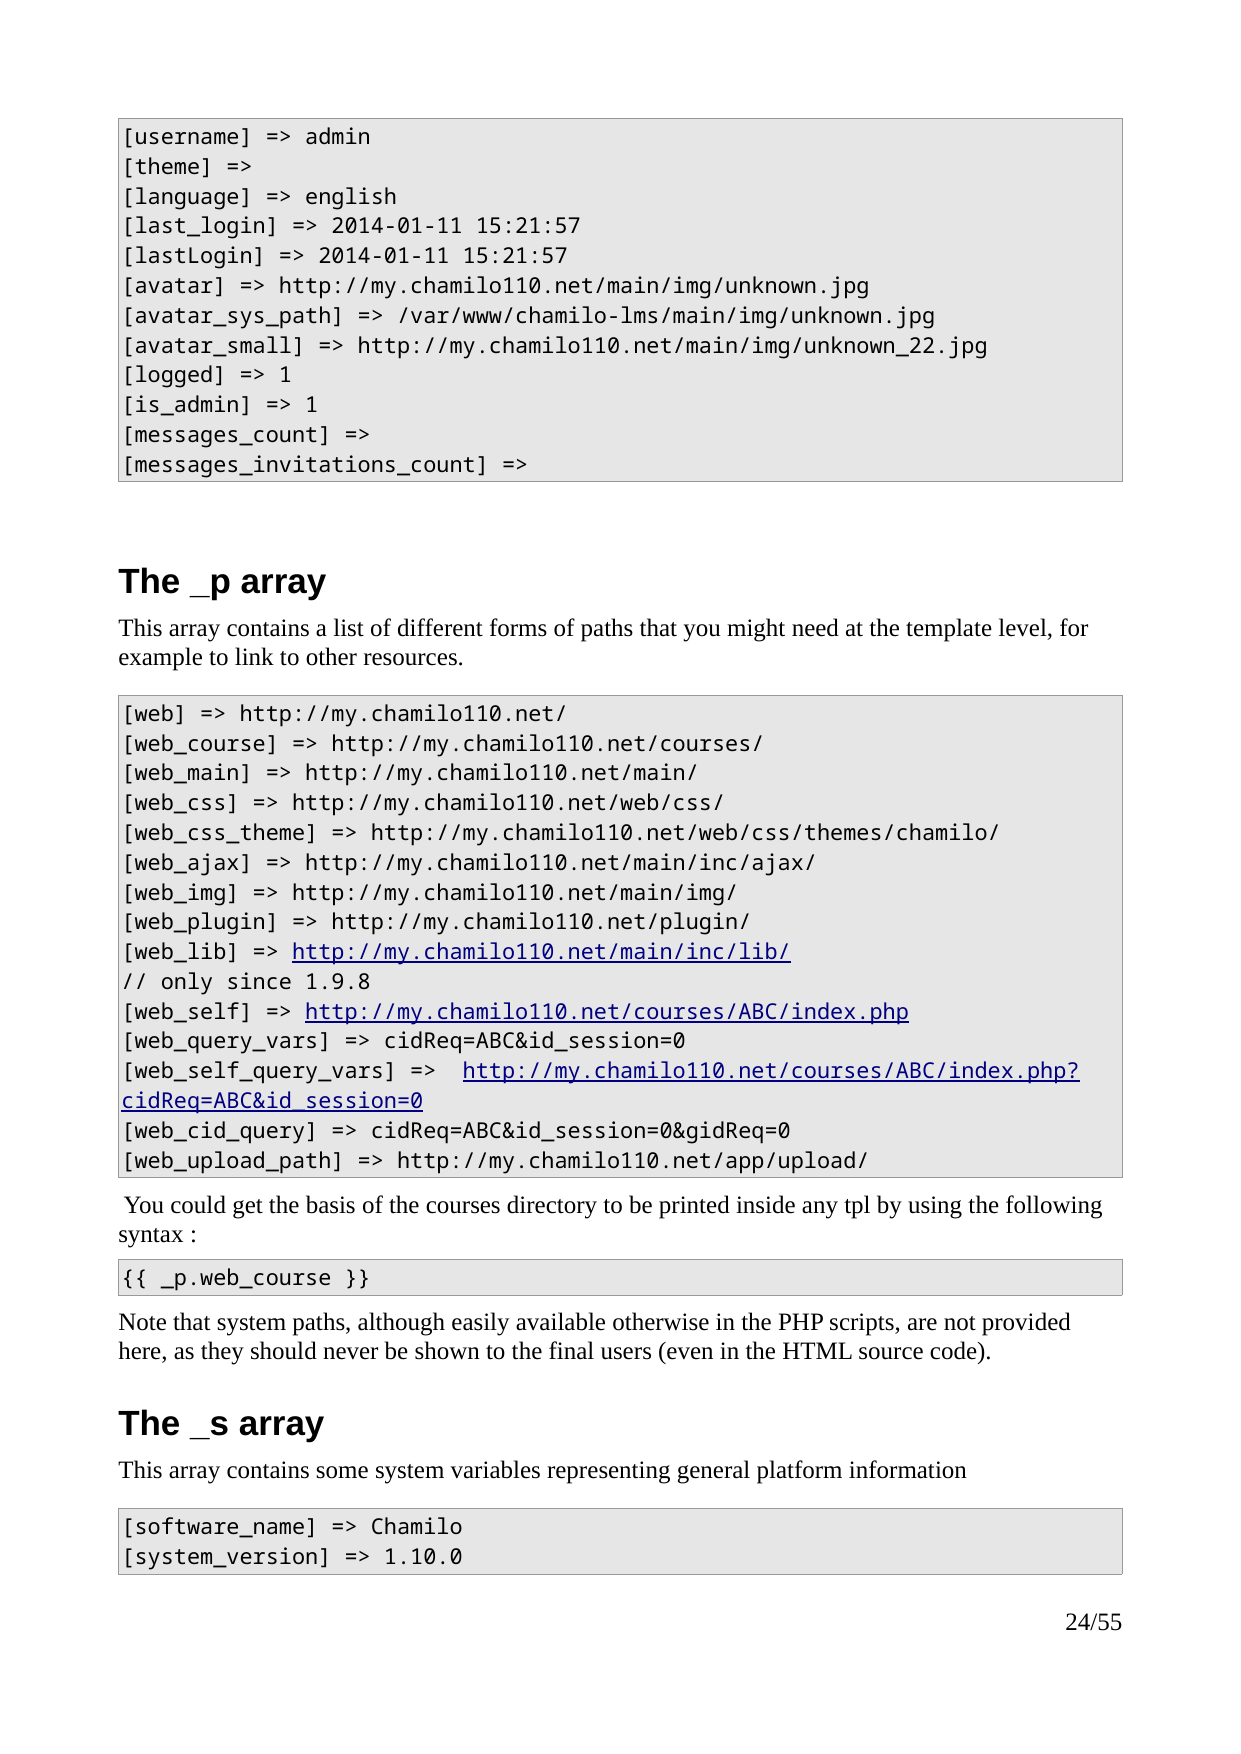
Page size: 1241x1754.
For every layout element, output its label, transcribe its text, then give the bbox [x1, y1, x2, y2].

text This array contains some system variables representing general platform information [118, 1455, 1122, 1484]
text [software_name] => Chamilo [system_version] => 1.10.0 [119, 1509, 1122, 1574]
text You could get the basis of the courses directory to be printed inside any tpl by using the following syntax : [118, 1190, 1122, 1247]
text Note that system paths, although easily available otherwise in the PHP scripts, are not provided here, as they should never be shown to the final users (even in the HTML source code). [118, 1307, 1122, 1365]
subtitle The _p array [118, 560, 1122, 601]
text This array contains a list of different forms of paths that you might need at the template level, for example to link to other resources. [118, 613, 1122, 671]
text [web] => http://my.chamilo110.net/ [web_course] => http://my.chamilo110.net/courses/ [web_main] => http://my.chamilo110.net/main/ [web_css] => http://my.chamilo110.net/web/css/ [web_css_theme] => http://my.chamilo110.net/web/css/themes/chamilo/ [web_ajax] => http://my.chamilo110.net/main/inc/ajax/ [web_img] => http://my.chamilo110.net/main/img/ [web_plugin] => http://my.chamilo110.net/plugin/ [web_lib] => http://my.chamilo110.net/main/inc/lib/ // only since 1.9.8 [web_self] => http://my.chamilo110.net/courses/ABC/index.php [web_query_vars] => cidReq=ABC&id_session=0 [web_self_query_vars] => http://my.chamilo110.net/courses/ABC/index.php?cidReq=ABC&id_session=0 [web_cid_query] => cidReq=ABC&id_session=0&gidReq=0 [web_upload_path] => http://my.chamilo110.net/app/upload/ [119, 696, 1122, 1177]
text [username] => admin [theme] => [language] => english [last_login] => 2014-01-11 15:21:57 [lastLogin] => 2014-01-11 15:21:57 [avatar] => http://my.chamilo110.net/main/img/unknown.jpg [avatar_sys_path] => /var/www/chamilo-lms/main/img/unknown.jpg [avatar_small] => http://my.chamilo110.net/main/img/unknown_22.jpg [logged] => 1 [is_admin] => 1 [messages_count] => [messages_invitations_count] => [119, 119, 1122, 481]
subtitle The _s array [118, 1402, 1122, 1443]
text {{ _p.web_course }} [119, 1260, 1122, 1295]
